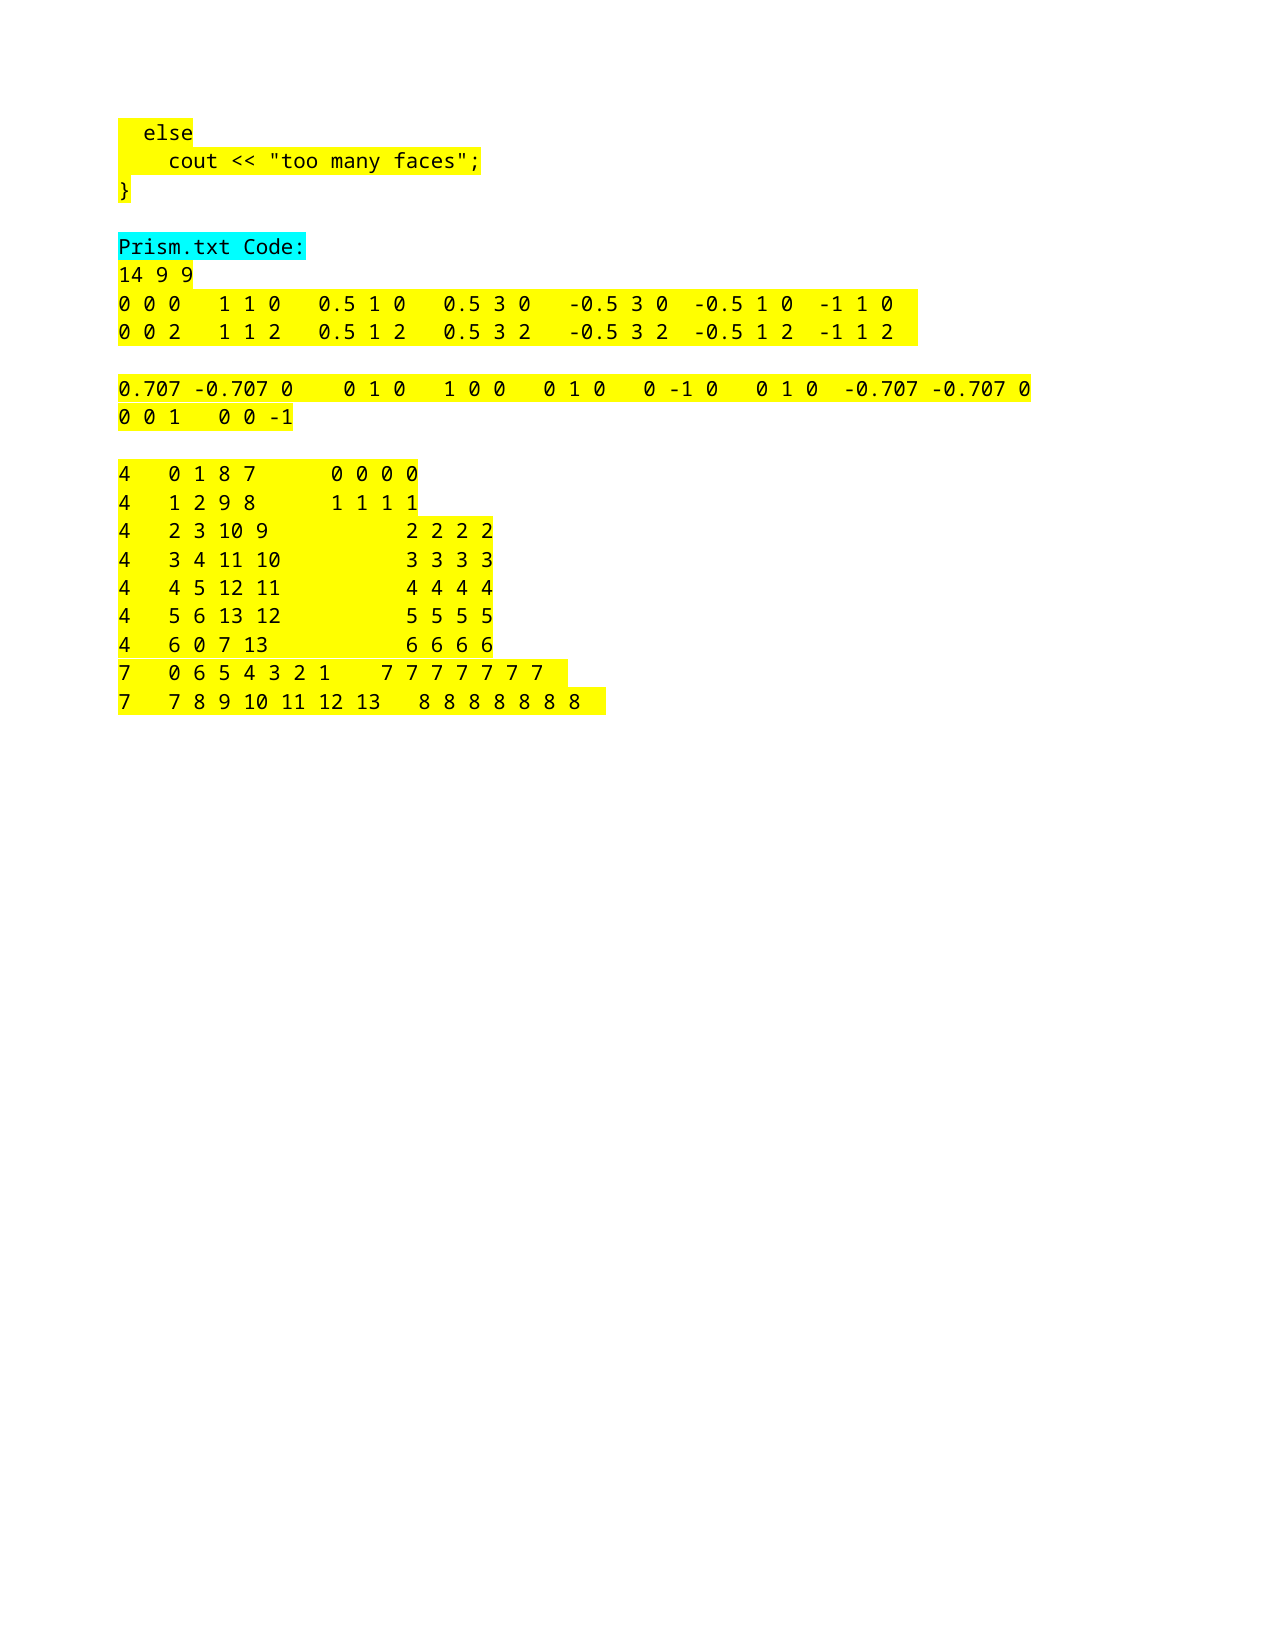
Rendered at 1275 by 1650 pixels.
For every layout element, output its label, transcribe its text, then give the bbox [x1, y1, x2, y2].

text 0 0 2 1 1 2 0.5 1 2 0.5 3 2 -0.5 3 2 -0.5 1 2 -1 1 2 [118, 317, 1157, 346]
text 4 2 3 10 9 2 2 2 2 [118, 516, 1157, 545]
text 4 4 5 12 11 4 4 4 4 [118, 573, 1157, 602]
text 4 0 1 8 7 0 0 0 0 [118, 459, 1157, 488]
text Prism.txt Code: [118, 232, 1157, 260]
text } [118, 175, 1157, 203]
text cout << "too many faces"; [118, 147, 1157, 175]
text else [118, 118, 1157, 147]
text 4 5 6 13 12 5 5 5 5 [118, 602, 1157, 630]
text 4 6 0 7 13 6 6 6 6 [118, 630, 1157, 658]
text 7 7 8 9 10 11 12 13 8 8 8 8 8 8 8 [118, 687, 1157, 715]
text 14 9 9 [118, 260, 1157, 289]
text 0 0 1 0 0 -1 [118, 402, 1157, 431]
text 0.707 -0.707 0 0 1 0 1 0 0 0 1 0 0 -1 0 0 1 0 -0.707 -0.707 0 [118, 374, 1157, 402]
text 7 0 6 5 4 3 2 1 7 7 7 7 7 7 7 [118, 658, 1157, 687]
text 0 0 0 1 1 0 0.5 1 0 0.5 3 0 -0.5 3 0 -0.5 1 0 -1 1 0 [118, 289, 1157, 317]
text 4 1 2 9 8 1 1 1 1 [118, 488, 1157, 516]
text 4 3 4 11 10 3 3 3 3 [118, 545, 1157, 573]
